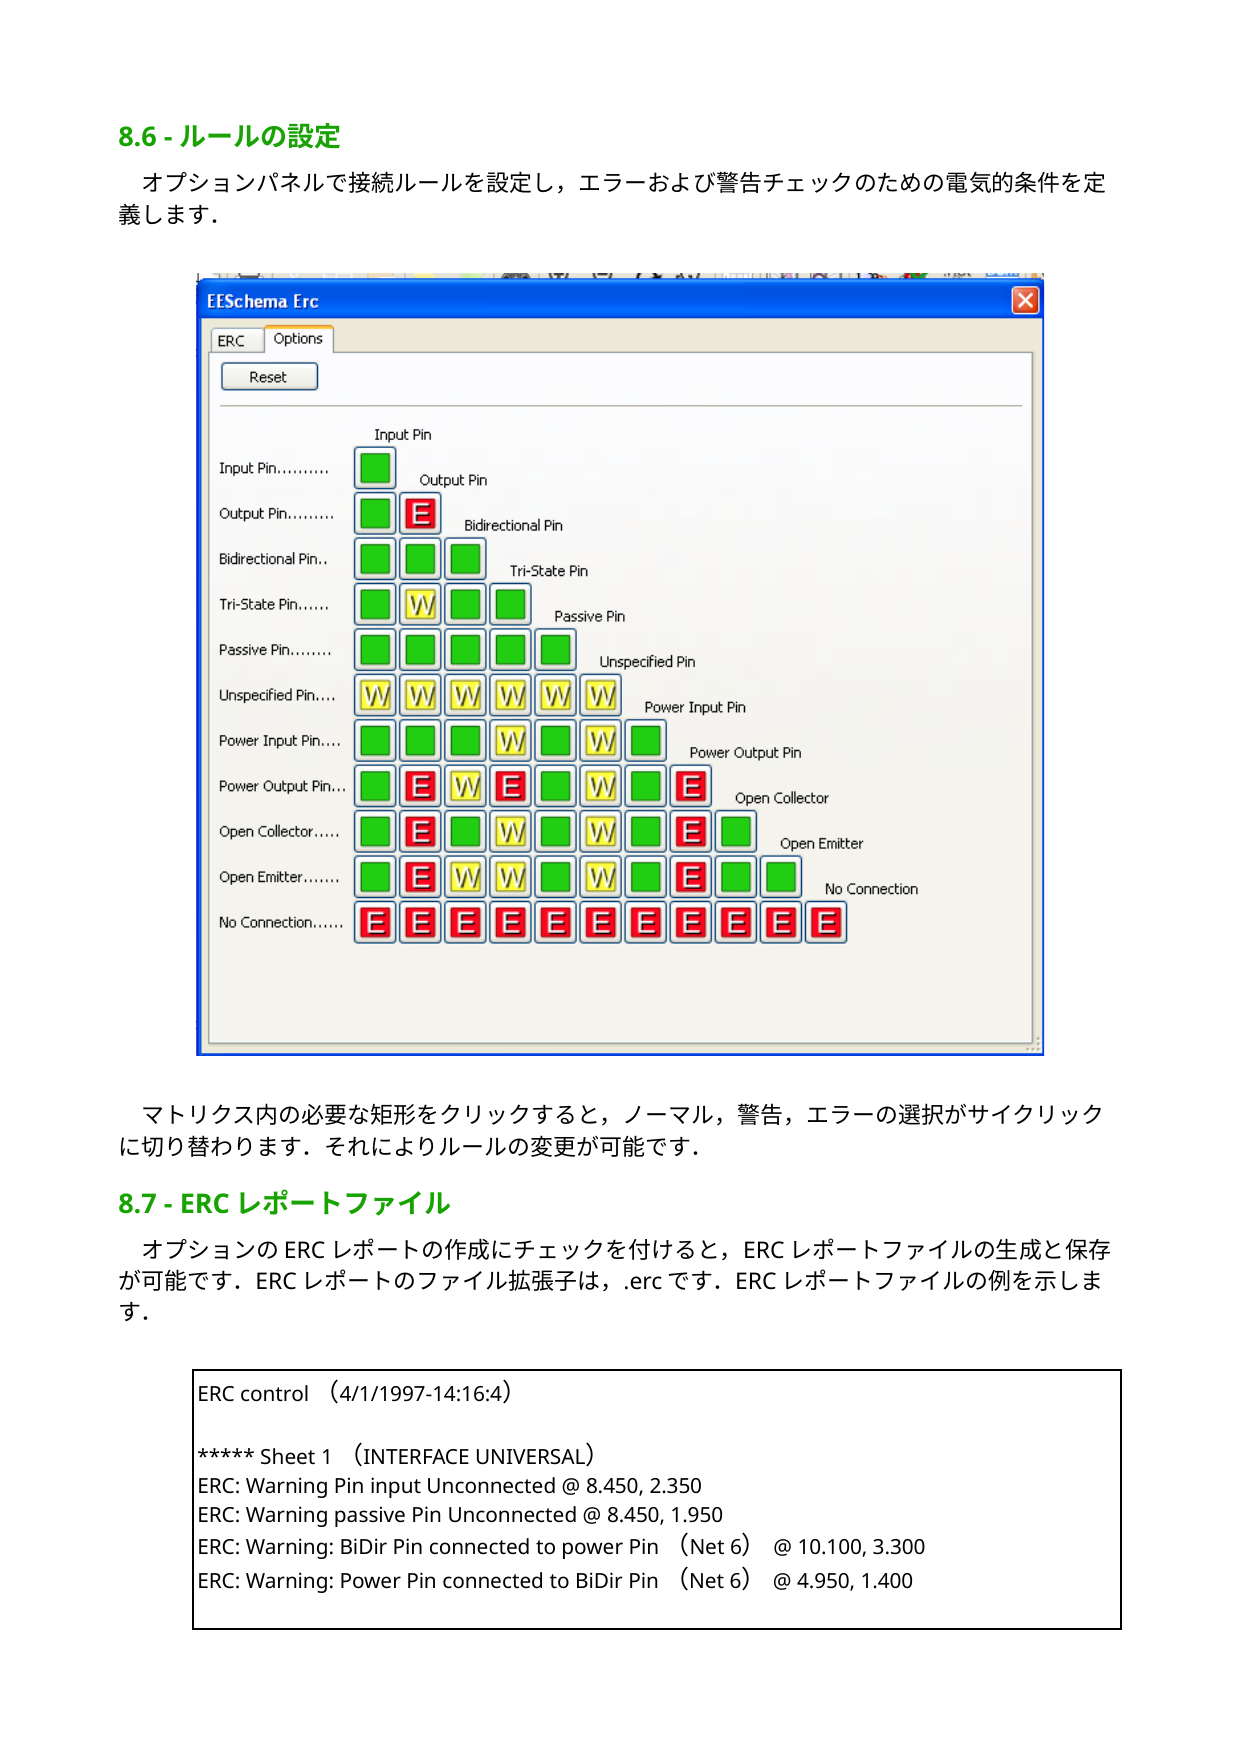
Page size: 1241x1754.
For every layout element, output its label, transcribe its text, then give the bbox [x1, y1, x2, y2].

text ERC control （4/1/1997-14:16:4） [194, 1371, 1120, 1408]
text マトリクス内の必要な矩形をクリックすると，ノーマル，警告，エラーの選択がサイクリックに切り替わります．それによりルールの変更が可能です． [118, 1099, 1122, 1162]
picture [195, 273, 1045, 1056]
text ERC: Warning Pin input Unconnected @ 8.450, 2.350 [194, 1467, 1120, 1495]
text オプションのERCレポートの作成にチェックを付けると，ERCレポートファイルの生成と保存が可能です．ERCレポートのファイル拡張子は，.ercです．ERCレポートファイルの例を示します． [118, 1234, 1122, 1328]
text ERC: Warning passive Pin Unconnected @ 8.450, 1.950 [194, 1495, 1120, 1523]
text ERC: Warning: BiDir Pin connected to power Pin （Net 6） @ 10.100, 3.300 [194, 1523, 1120, 1557]
subtitle ERCレポートファイル [118, 1185, 1122, 1221]
text オプションパネルで接続ルールを設定し，エラーおよび警告チェックのための電気的条件を定義します． [118, 167, 1122, 230]
text ERC: Warning: Power Pin connected to BiDir Pin （Net 6） @ 4.950, 1.400 [194, 1557, 1120, 1596]
text ***** Sheet 1 （INTERFACE UNIVERSAL） [194, 1433, 1120, 1467]
subtitle ルールの設定 [118, 118, 1122, 155]
